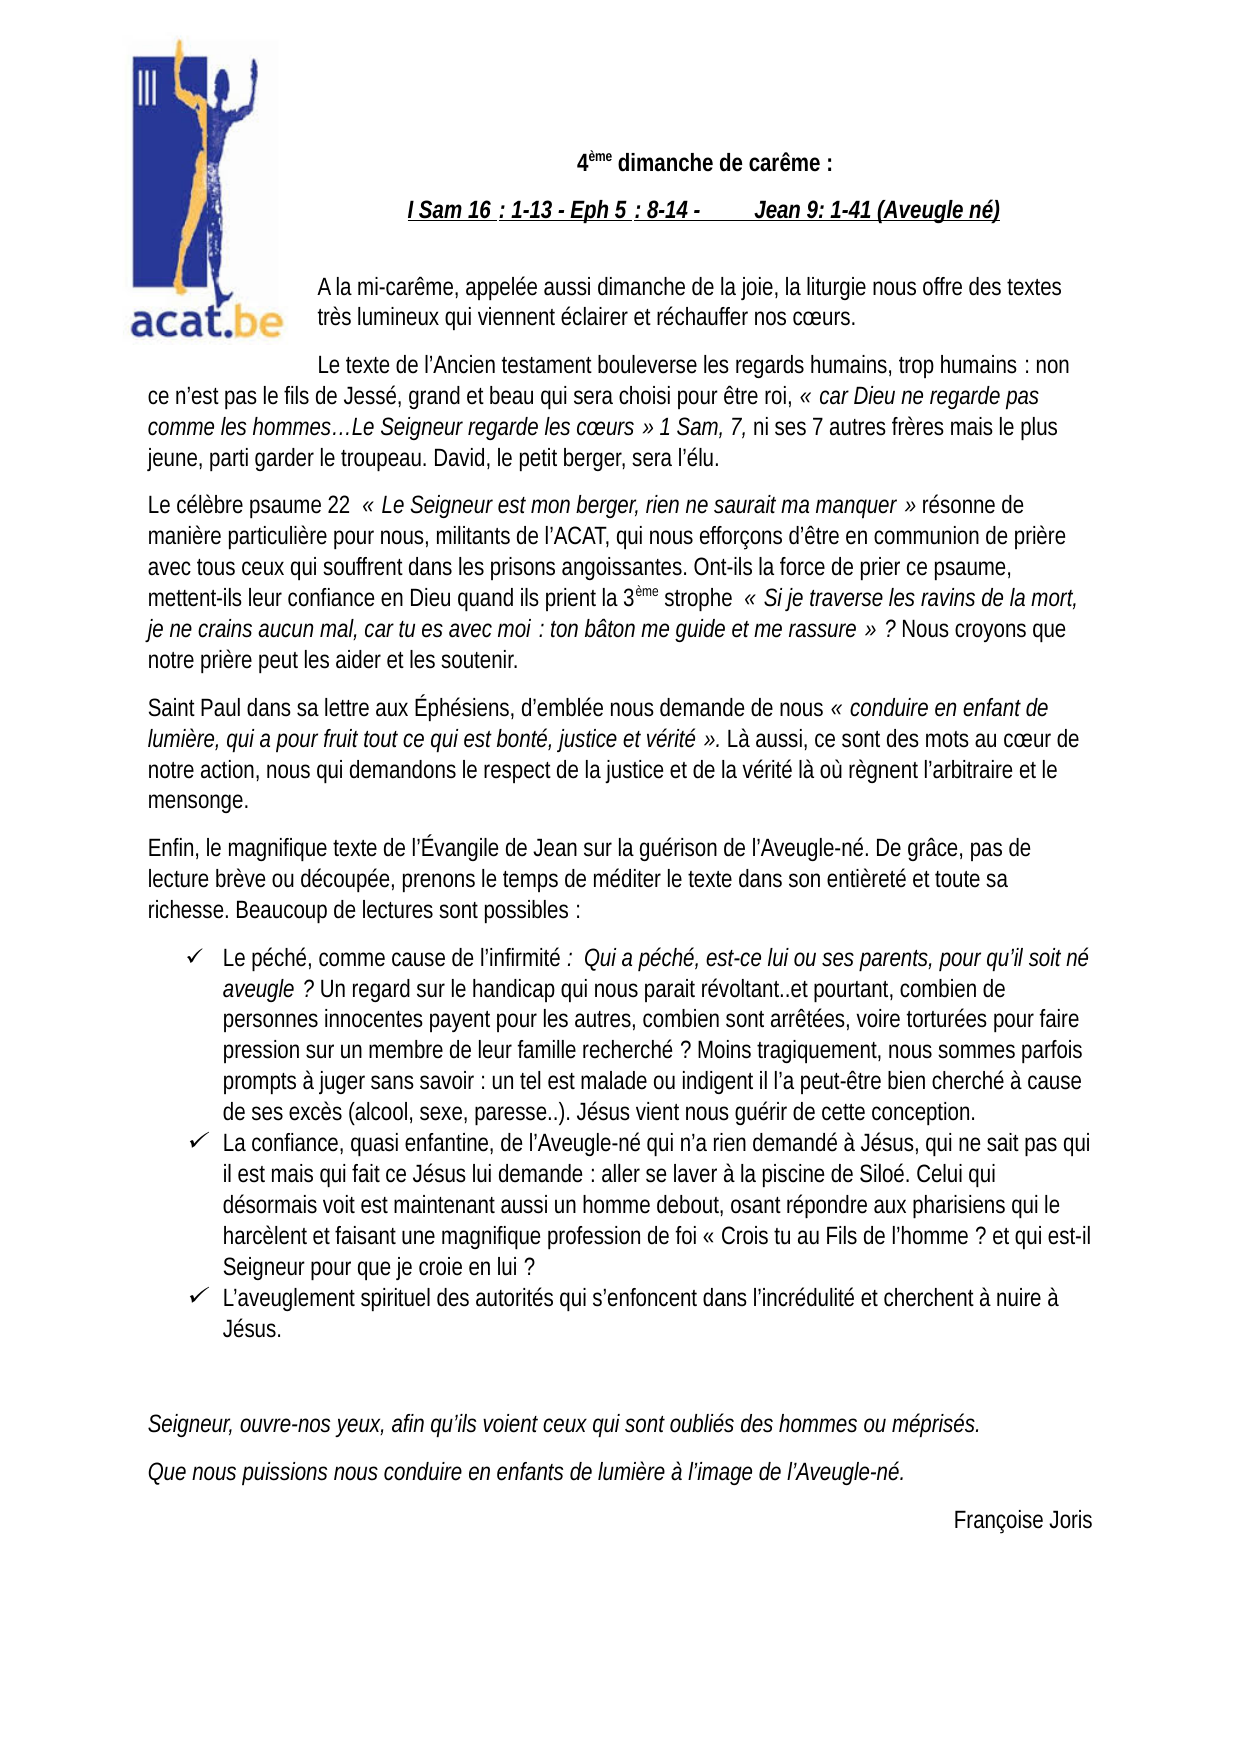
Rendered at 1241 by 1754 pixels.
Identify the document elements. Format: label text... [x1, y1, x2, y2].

text 4ème dimanche de carême : [303, 148, 1093, 176]
text Enfin, le magnifique texte de l’Évangile de Jean sur la guérison de l’Aveugle-né. De grâce, pas de lecture brève ou découpée, prenons le temps de méditer le texte dans son entièreté et toute sa richesse. Beaucoup de lectures sont possibles : [148, 833, 1093, 924]
text Le célèbre psaume 22 « Le Seigneur est mon berger, rien ne saurait ma manquer » résonne de manière particulière pour nous, militants de l’ACAT, qui nous efforçons d’être en communion de prière avec tous ceux qui souffrent dans les prisons angoissantes. Ont-ils la force de prier ce psaume, mettent-ils leur confiance en Dieu quand ils prient la 3ème strophe « Si je traverse les ravins de la mort, je ne crains aucun mal, car tu es avec moi : ton bâton me guide et me rassure » ? Nous croyons que notre prière peut les aider et les soutenir. [148, 490, 1093, 674]
text Françoise Joris [148, 1505, 1093, 1533]
list La confiance, quasi enfantine, de l’Aveugle-né qui n’a rien demandé à Jésus, qui ne sait pas qui il est mais qui fait ce Jésus lui demande : aller se laver à la piscine de Siloé. Celui qui désormais voit est maintenant aussi un homme debout, osant répondre aux pharisiens qui le harcèlent et faisant une magnifique profession de foi « Crois tu au Fils de l’homme ? et qui est-il Seigneur pour que je croie en lui ? [185, 1128, 1093, 1281]
text Seigneur, ouvre-nos yeux, afin qu’ils voient ceux qui sont oubliés des hommes ou méprisés. [148, 1409, 1093, 1438]
text A la mi-carême, appelée aussi dimanche de la joie, la liturgie nous offre des textes très lumineux qui viennent éclairer et réchauffer nos cœurs. [303, 271, 1093, 331]
text I Sam 16 : 1-13 - Eph 5 : 8-14 - Jean 9: 1-41 (Aveugle né) [303, 195, 1093, 224]
picture [124, 32, 303, 357]
list L’aveuglement spirituel des autorités qui s’enfoncent dans l’incrédulité et cherchent à nuire à Jésus. [185, 1283, 1093, 1343]
list Le péché, comme cause de l’infirmité : Qui a péché, est-ce lui ou ses parents, pour qu’il soit né aveugle ? Un regard sur le handicap qui nous parait révoltant..et pourtant, combien de personnes innocentes payent pour les autres, combien sont arrêtées, voire torturées pour faire pression sur un membre de leur famille recherché ? Moins tragiquement, nous sommes parfois prompts à juger sans savoir : un tel est malade ou indigent il l’a peut-être bien cherché à cause de ses excès (alcool, sexe, paresse..). Jésus vient nous guérir de cette conception. [185, 943, 1093, 1126]
text Le texte de l’Ancien testament bouleverse les regards humains, trop humains : non ce n’est pas le fils de Jessé, grand et beau qui sera choisi pour être roi, « car Dieu ne regarde pas comme les hommes…Le Seigneur regarde les cœurs » 1 Sam, 7, ni ses 7 autres frères mais le plus jeune, parti garder le troupeau. David, le petit berger, sera l’élu. [148, 350, 1093, 471]
text Saint Paul dans sa lettre aux Éphésiens, d’emblée nous demande de nous « conduire en enfant de lumière, qui a pour fruit tout ce qui est bonté, justice et vérité ». Là aussi, ce sont des mots au cœur de notre action, nous qui demandons le respect de la justice et de la vérité là où règnent l’arbitraire et le mensonge. [148, 693, 1093, 814]
text Que nous puissions nous conduire en enfants de lumière à l’image de l’Aveugle-né. [148, 1457, 1093, 1486]
